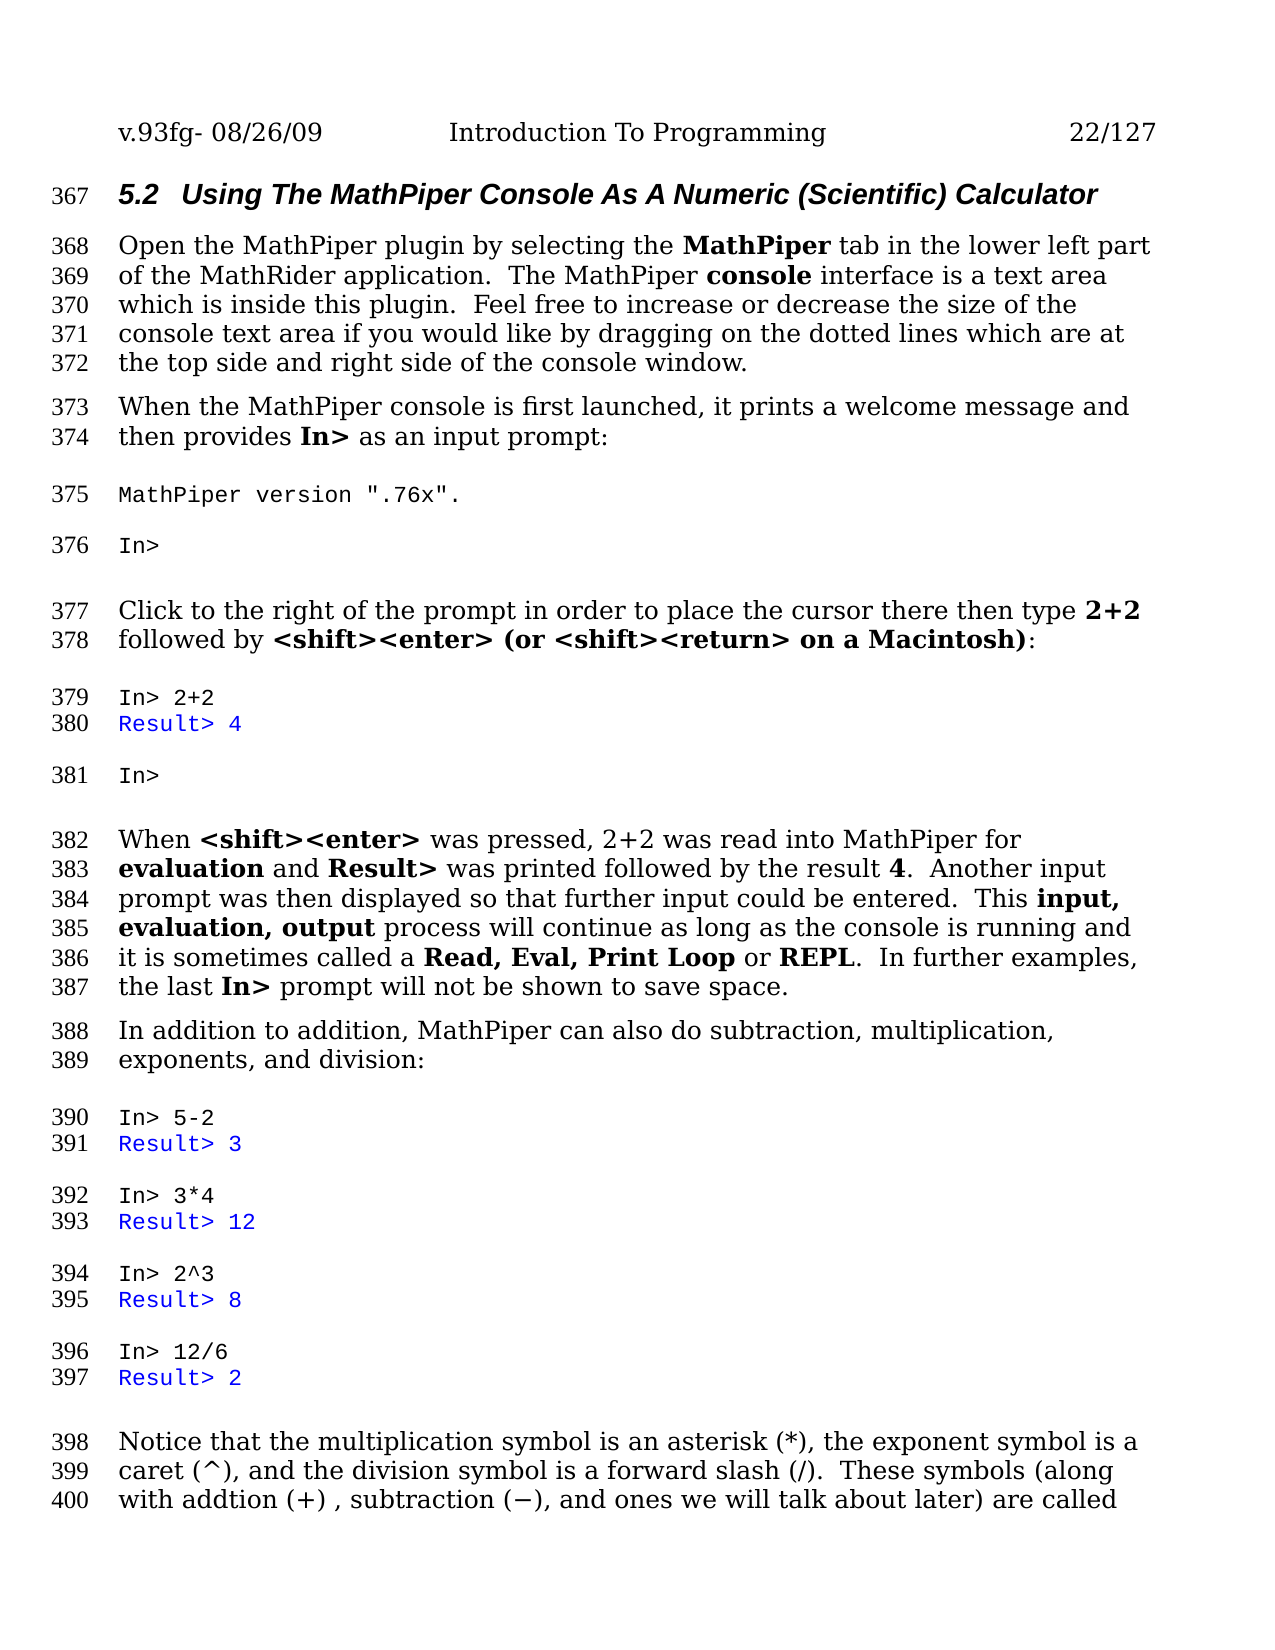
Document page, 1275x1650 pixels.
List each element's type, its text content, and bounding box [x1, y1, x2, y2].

subtitle Using The MathPiper Console As A Numeric (Scientific) Calculator [118, 177, 1157, 210]
text In> [118, 535, 1157, 561]
text In> 5-2 [118, 1107, 1157, 1133]
text Click to the right of the prompt in order to place the cursor there then type 2+2 followed by <shift><enter> (or <shift><return> on a Macintosh): [118, 596, 1157, 654]
text Result> 4 [118, 712, 1157, 738]
text In> 12/6 [118, 1340, 1157, 1366]
text Result> 12 [118, 1210, 1157, 1236]
text When <shift><enter> was pressed, 2+2 was read into MathPiper for evaluation and Result> was printed followed by the result 4. Another input prompt was then displayed so that further input could be entered. This input, evaluation, output process will continue as long as the console is running and it is sometimes called a Read, Eval, Print Loop or REPL. In further examples, the last In> prompt will not be shown to save space. [118, 825, 1157, 1001]
text MathPiper version ".76x". [118, 483, 1157, 509]
text Result> 3 [118, 1133, 1157, 1158]
text Result> 8 [118, 1288, 1157, 1314]
text When the MathPiper console is first launched, it prints a welcome message and then provides In> as an input prompt: [118, 392, 1157, 451]
text In> 2+2 [118, 686, 1157, 712]
text Result> 2 [118, 1366, 1157, 1392]
text Open the MathPiper plugin by selecting the MathPiper tab in the lower left part of the MathRider application. The MathPiper console interface is a text area which is inside this plugin. Feel free to increase or decrease the size of the console text area if you would like by dragging on the dotted lines which are at the top side and right side of the console window. [118, 231, 1157, 377]
text Notice that the multiplication symbol is an asterisk (*), the exponent symbol is a caret (^), and the division symbol is a forward slash (/). These symbols (along with addtion (+) , subtraction (−), and ones we will talk about later) are called [118, 1427, 1157, 1514]
text In> 3*4 [118, 1184, 1157, 1210]
text In> 2^3 [118, 1262, 1157, 1288]
text In addition to addition, MathPiper can also do subtraction, multiplication, exponents, and division: [118, 1016, 1157, 1075]
text In> [118, 764, 1157, 790]
